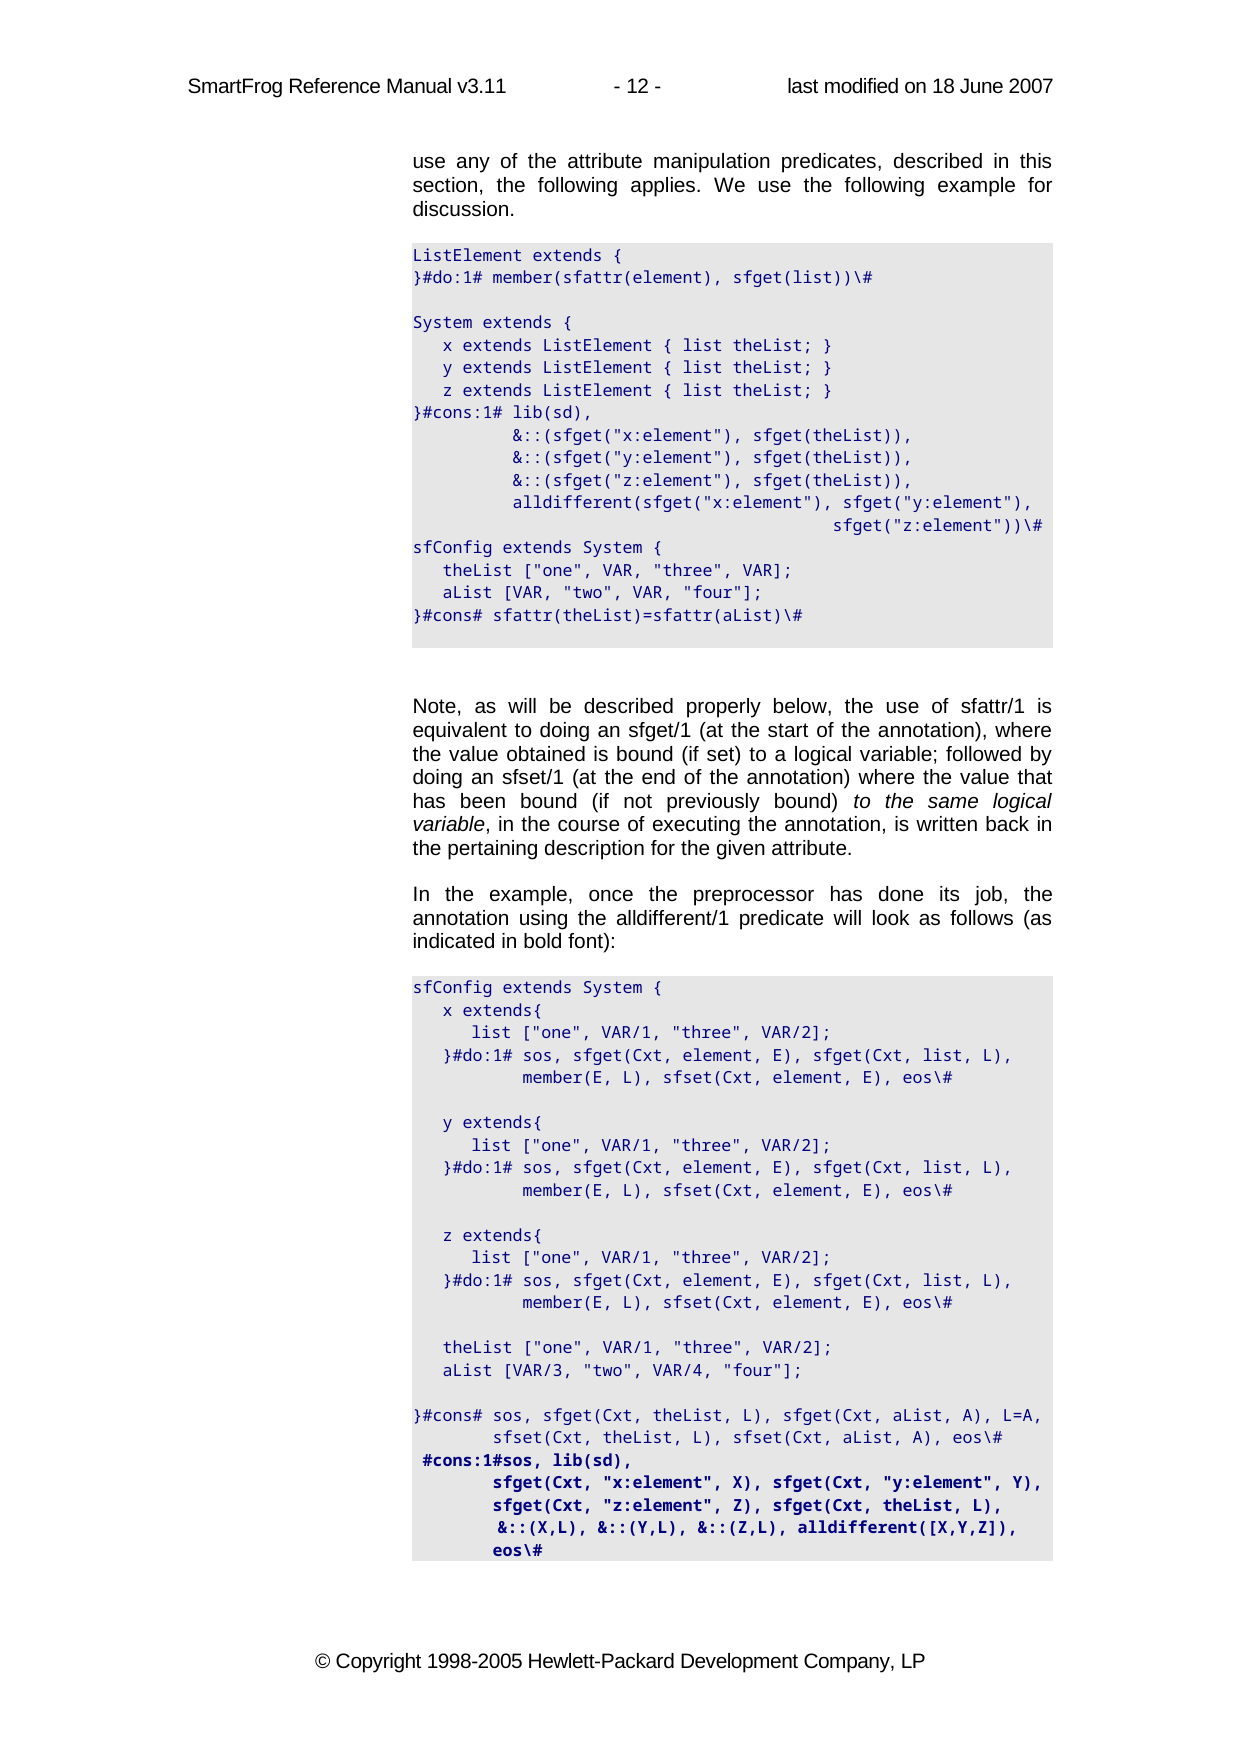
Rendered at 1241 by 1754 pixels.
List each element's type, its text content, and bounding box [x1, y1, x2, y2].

text }#do:1# sos, sfget(Cxt, element, E), sfget(Cxt, list, L), [412, 1269, 1053, 1291]
text sfget(Cxt, "x:element", X), sfget(Cxt, "y:element", Y), [412, 1471, 1053, 1494]
text ListElement extends { [412, 243, 1053, 266]
text z extends ListElement { list theList; } [412, 378, 1053, 401]
text Note, as will be described properly below, the use of sfattr/1 is equivalent to doing an sfget/1 (at the start of the annotation), where the value obtained is bound (if set) to a logical variable; followed by doing an sfset/1 (at the end of the annotation) where the value that has been bound (if not previously bound) to the same logical variable, in the course of executing the annotation, is written back in the pertaining description for the given attribute. [412, 695, 1053, 860]
text eos\# [412, 1539, 1053, 1561]
text }#do:1# sos, sfget(Cxt, element, E), sfget(Cxt, list, L), [412, 1044, 1053, 1066]
text #cons:1#sos, lib(sd), [412, 1449, 1053, 1471]
text &::(sfget("z:element"), sfget(theList)), [412, 468, 1053, 491]
text alldifferent(sfget("x:element"), sfget("y:element"), [412, 491, 1053, 513]
text In the example, once the preprocessor has done its job, the annotation using the alldifferent/1 predicate will look as follows (as indicated in bold font): [412, 883, 1053, 953]
text sfget(Cxt, "z:element", Z), sfget(Cxt, theList, L), &::(X,L), &::(Y,L), &::(Z,L), alldifferent([X,Y,Z]), [412, 1494, 1053, 1539]
text aList [VAR/3, "two", VAR/4, "four"]; [412, 1359, 1053, 1381]
text }#cons# sos, sfget(Cxt, theList, L), sfget(Cxt, aList, A), L=A, [412, 1404, 1053, 1426]
text member(E, L), sfset(Cxt, element, E), eos\# [412, 1291, 1053, 1314]
text list ["one", VAR/1, "three", VAR/2]; [412, 1134, 1053, 1156]
text sfConfig extends System { [412, 536, 1053, 558]
text }#cons# sfattr(theList)=sfattr(aList)\# [412, 603, 1053, 626]
text aList [VAR, "two", VAR, "four"]; [412, 581, 1053, 603]
text z extends{ [412, 1224, 1053, 1246]
text x extends ListElement { list theList; } [412, 333, 1053, 356]
text list ["one", VAR/1, "three", VAR/2]; [412, 1246, 1053, 1269]
text member(E, L), sfset(Cxt, element, E), eos\# [412, 1066, 1053, 1089]
text list ["one", VAR/1, "three", VAR/2]; [412, 1021, 1053, 1044]
text sfget("z:element"))\# [412, 513, 1053, 536]
text x extends{ [412, 999, 1053, 1021]
text &::(sfget("x:element"), sfget(theList)), [412, 423, 1053, 446]
text y extends ListElement { list theList; } [412, 356, 1053, 378]
text member(E, L), sfset(Cxt, element, E), eos\# [412, 1179, 1053, 1201]
text System extends { [412, 311, 1053, 333]
text }#do:1# member(sfattr(element), sfget(list))\# [412, 266, 1053, 288]
text }#cons:1# lib(sd), [412, 401, 1053, 423]
text theList ["one", VAR, "three", VAR]; [412, 558, 1053, 581]
list use any of the attribute manipulation predicates, described in this section, the following applies. We use the following example for discussion. [375, 150, 1053, 221]
text sfset(Cxt, theList, L), sfset(Cxt, aList, A), eos\# [412, 1426, 1053, 1449]
text &::(sfget("y:element"), sfget(theList)), [412, 446, 1053, 468]
text y extends{ [412, 1111, 1053, 1134]
text sfConfig extends System { [412, 976, 1053, 999]
text theList ["one", VAR/1, "three", VAR/2]; [412, 1336, 1053, 1359]
text }#do:1# sos, sfget(Cxt, element, E), sfget(Cxt, list, L), [412, 1156, 1053, 1179]
